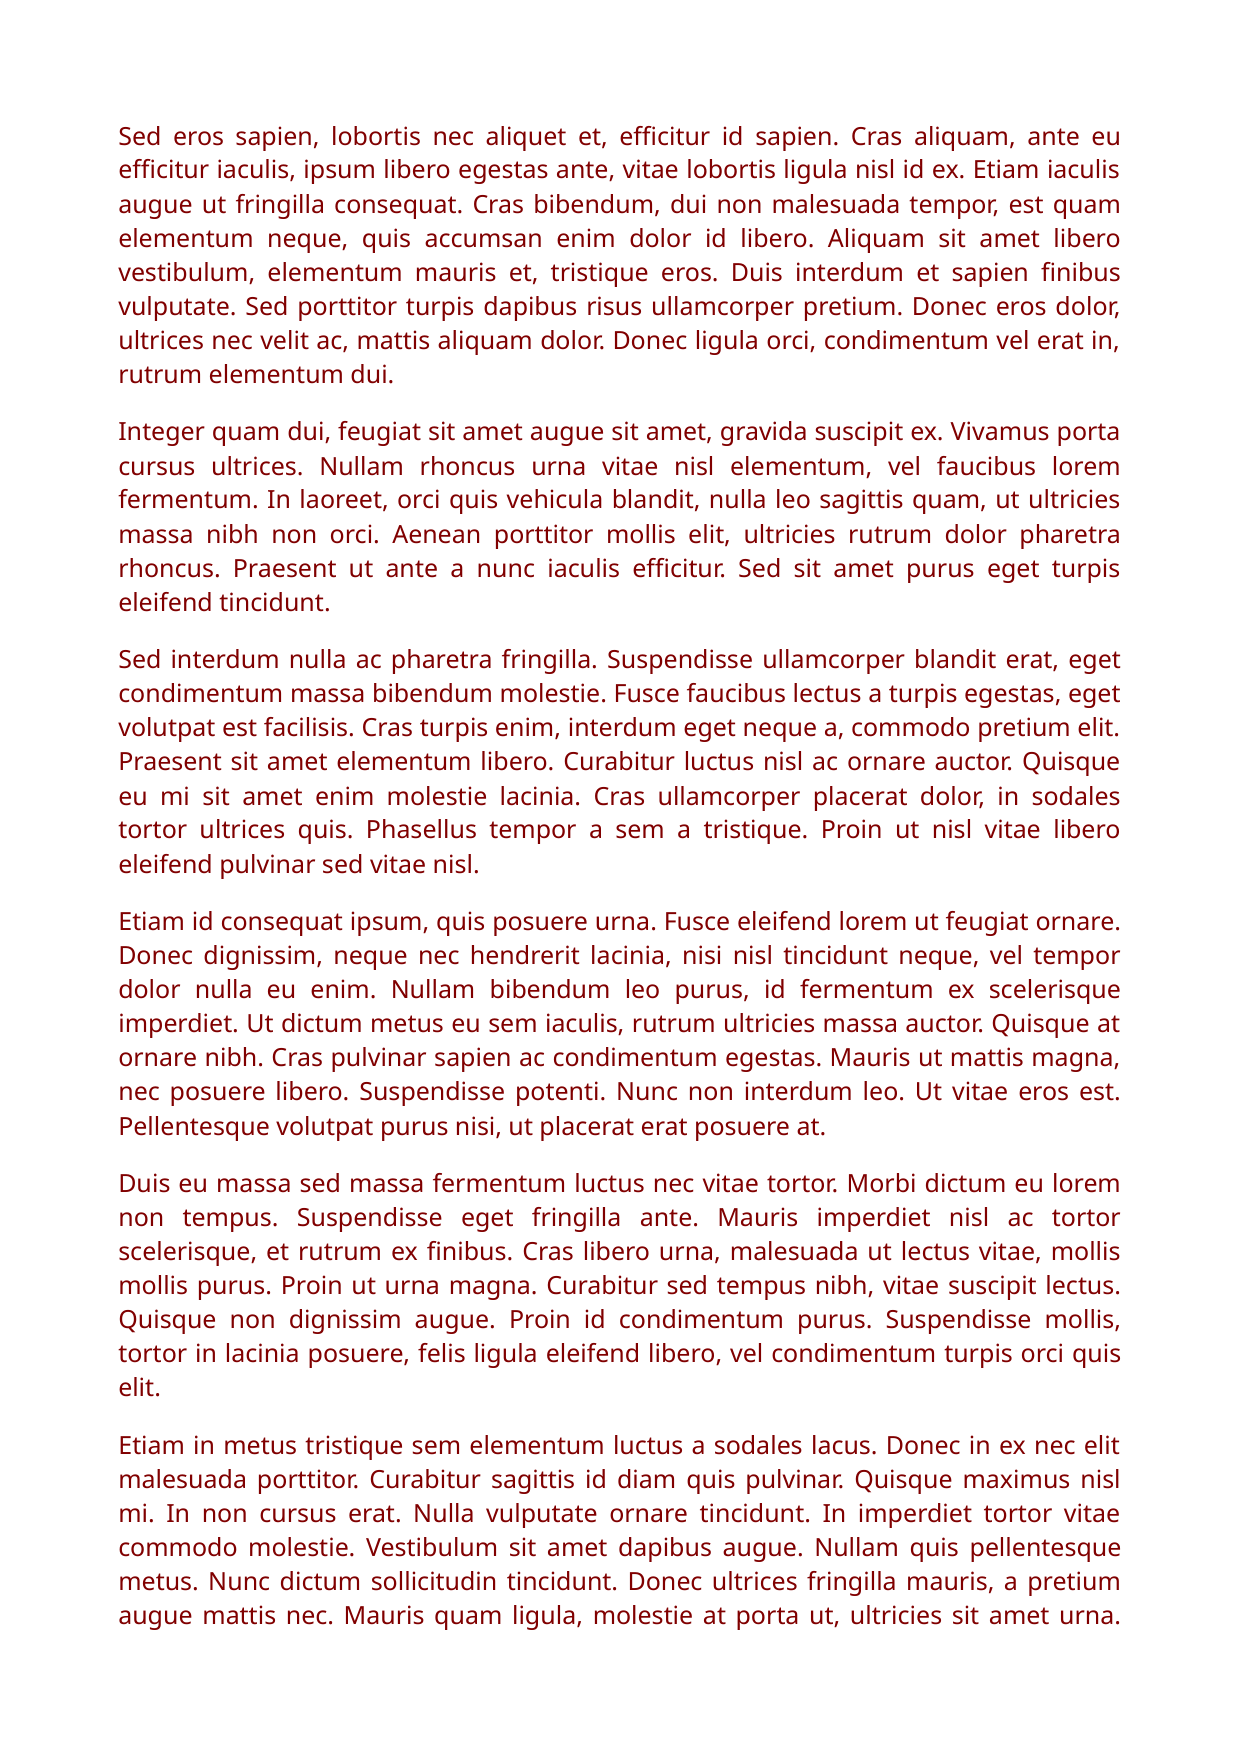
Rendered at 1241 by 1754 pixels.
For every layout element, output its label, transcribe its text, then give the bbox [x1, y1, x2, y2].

text Sed eros sapien, lobortis nec aliquet et, efficitur id sapien. Cras aliquam, ante eu efficitur iaculis, ipsum libero egestas ante, vitae lobortis ligula nisl id ex. Etiam iaculis augue ut fringilla consequat. Cras bibendum, dui non malesuada tempor, est quam elementum neque, quis accumsan enim dolor id libero. Aliquam sit amet libero vestibulum, elementum mauris et, tristique eros. Duis interdum et sapien finibus vulputate. Sed porttitor turpis dapibus risus ullamcorper pretium. Donec eros dolor, ultrices nec velit ac, mattis aliquam dolor. Donec ligula orci, condimentum vel erat in, rutrum elementum dui. [118, 118, 1122, 391]
text Sed interdum nulla ac pharetra fringilla. Suspendisse ullamcorper blandit erat, eget condimentum massa bibendum molestie. Fusce faucibus lectus a turpis egestas, eget volutpat est facilisis. Cras turpis enim, interdum eget neque a, commodo pretium elit. Praesent sit amet elementum libero. Curabitur luctus nisl ac ornare auctor. Quisque eu mi sit amet enim molestie lacinia. Cras ullamcorper placerat dolor, in sodales tortor ultrices quis. Phasellus tempor a sem a tristique. Proin ut nisl vitae libero eleifend pulvinar sed vitae nisl. [118, 642, 1122, 880]
text Duis eu massa sed massa fermentum luctus nec vitae tortor. Morbi dictum eu lorem non tempus. Suspendisse eget fringilla ante. Mauris imperdiet nisl ac tortor scelerisque, et rutrum ex finibus. Cras libero urna, malesuada ut lectus vitae, mollis mollis purus. Proin ut urna magna. Curabitur sed tempus nibh, vitae suscipit lectus. Quisque non dignissim augue. Proin id condimentum purus. Suspendisse mollis, tortor in lacinia posuere, felis ligula eleifend libero, vel condimentum turpis orci quis elit. [118, 1166, 1122, 1404]
text Integer quam dui, feugiat sit amet augue sit amet, gravida suscipit ex. Vivamus porta cursus ultrices. Nullam rhoncus urna vitae nisl elementum, vel faucibus lorem fermentum. In laoreet, orci quis vehicula blandit, nulla leo sagittis quam, ut ultricies massa nibh non orci. Aenean porttitor mollis elit, ultricies rutrum dolor pharetra rhoncus. Praesent ut ante a nunc iaculis efficitur. Sed sit amet purus eget turpis eleifend tincidunt. [118, 414, 1122, 618]
text Etiam in metus tristique sem elementum luctus a sodales lacus. Donec in ex nec elit malesuada porttitor. Curabitur sagittis id diam quis pulvinar. Quisque maximus nisl mi. In non cursus erat. Nulla vulputate ornare tincidunt. In imperdiet tortor vitae commodo molestie. Vestibulum sit amet dapibus augue. Nullam quis pellentesque metus. Nunc dictum sollicitudin tincidunt. Donec ultrices fringilla mauris, a pretium augue mattis nec. Mauris quam ligula, molestie at porta ut, ultricies sit amet urna. [118, 1427, 1122, 1632]
text Etiam id consequat ipsum, quis posuere urna. Fusce eleifend lorem ut feugiat ornare. Donec dignissim, neque nec hendrerit lacinia, nisi nisl tincidunt neque, vel tempor dolor nulla eu enim. Nullam bibendum leo purus, id fermentum ex scelerisque imperdiet. Ut dictum metus eu sem iaculis, rutrum ultricies massa auctor. Quisque at ornare nibh. Cras pulvinar sapien ac condimentum egestas. Mauris ut mattis magna, nec posuere libero. Suspendisse potenti. Nunc non interdum leo. Ut vitae eros est. Pellentesque volutpat purus nisi, ut placerat erat posuere at. [118, 904, 1122, 1142]
